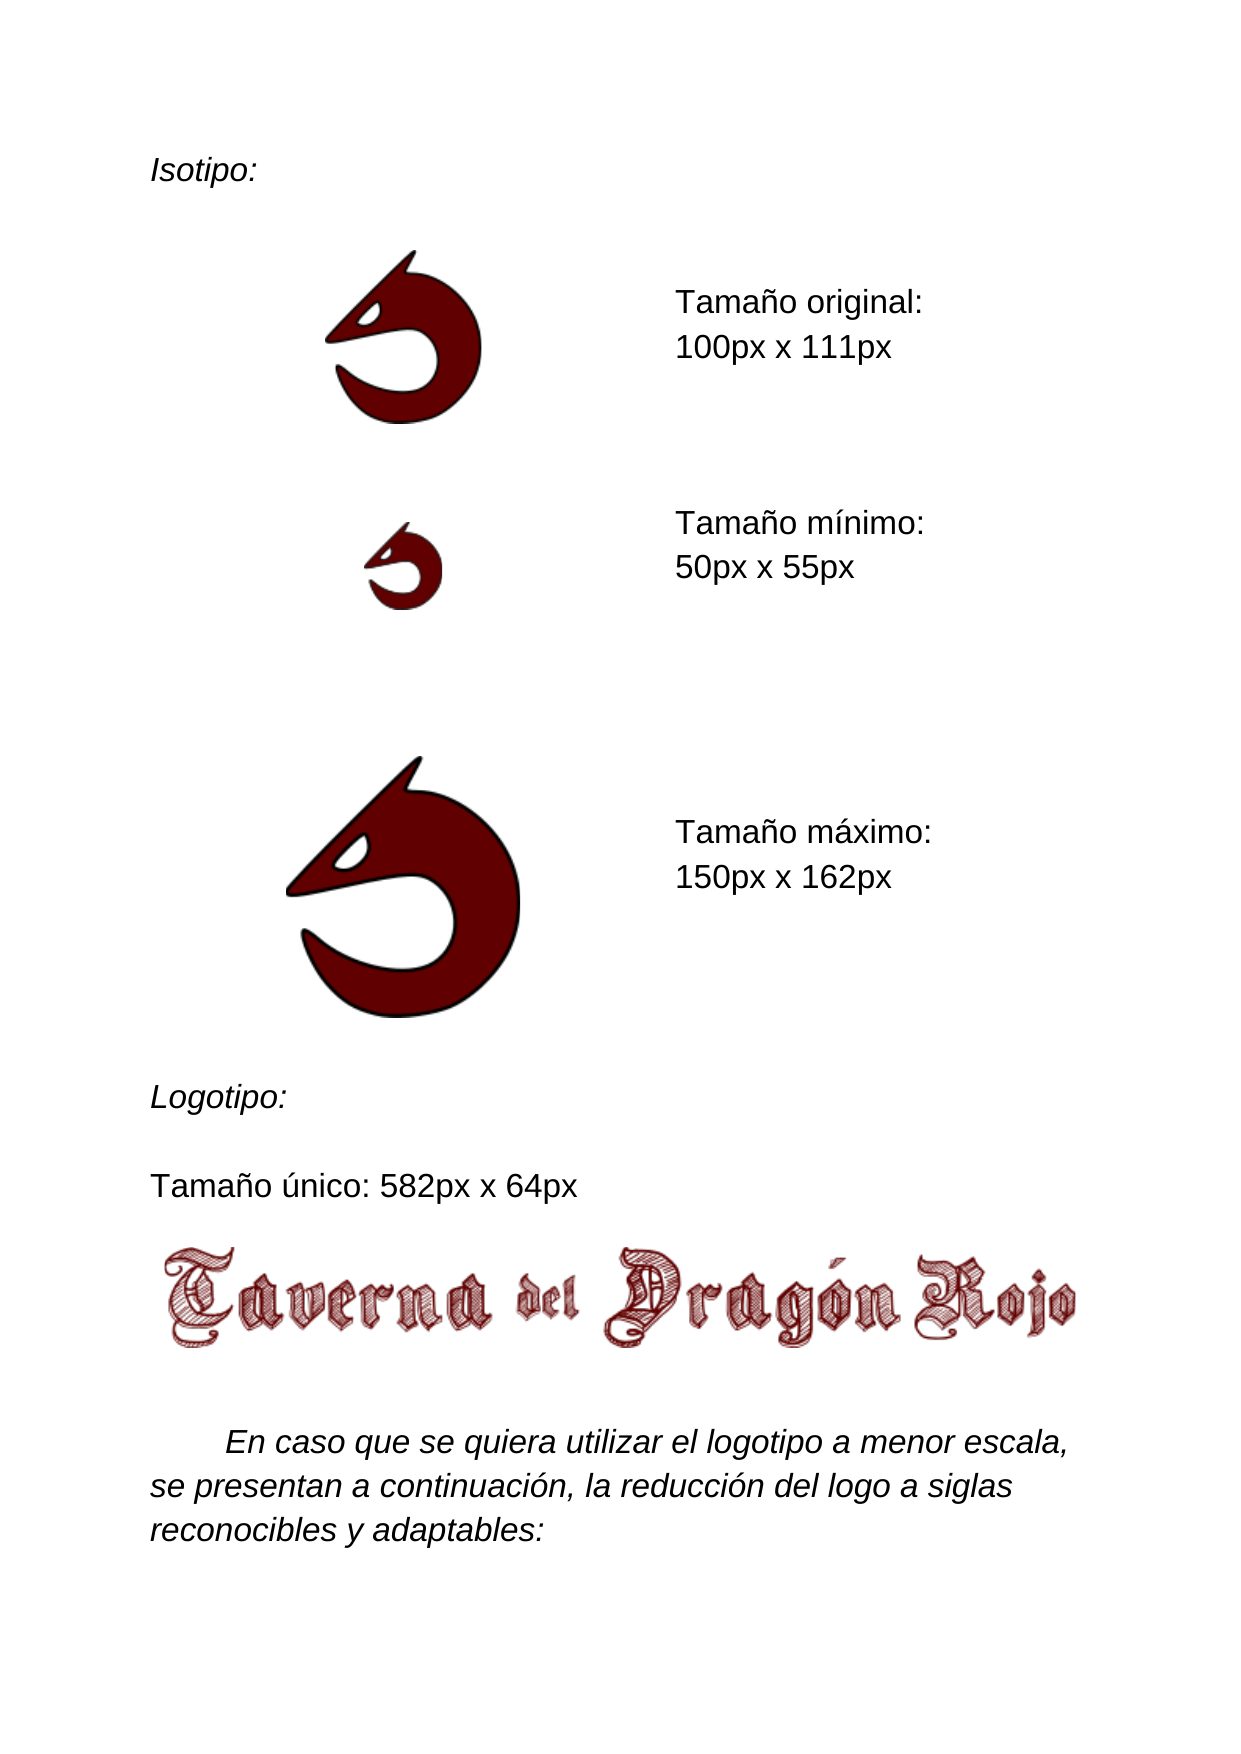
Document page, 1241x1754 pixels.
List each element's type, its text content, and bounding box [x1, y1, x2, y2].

text [150, 547, 364, 586]
text [150, 812, 286, 851]
text 100px x 111px [482, 327, 1090, 365]
text 150px x 162px [521, 857, 1090, 895]
picture [286, 756, 521, 1018]
text Tamaño original: [482, 282, 1090, 321]
text Tamaño máximo: [521, 812, 1090, 851]
text [150, 327, 325, 365]
text Isotipo: [150, 150, 1090, 188]
picture [325, 250, 482, 424]
text [150, 282, 325, 321]
picture [164, 1247, 1076, 1348]
picture [364, 522, 443, 610]
text 50px x 55px [443, 547, 1090, 586]
text En caso que se quiera utilizar el logotipo a menor escala, se presentan a continuación, la reducción del logo a siglas reconocibles y adaptables: [150, 1422, 1090, 1549]
text Tamaño mínimo: [150, 503, 1090, 542]
text [150, 857, 286, 895]
text Logotipo: [150, 1077, 1090, 1116]
text Tamaño único: 582px x 64px [150, 1166, 1090, 1204]
